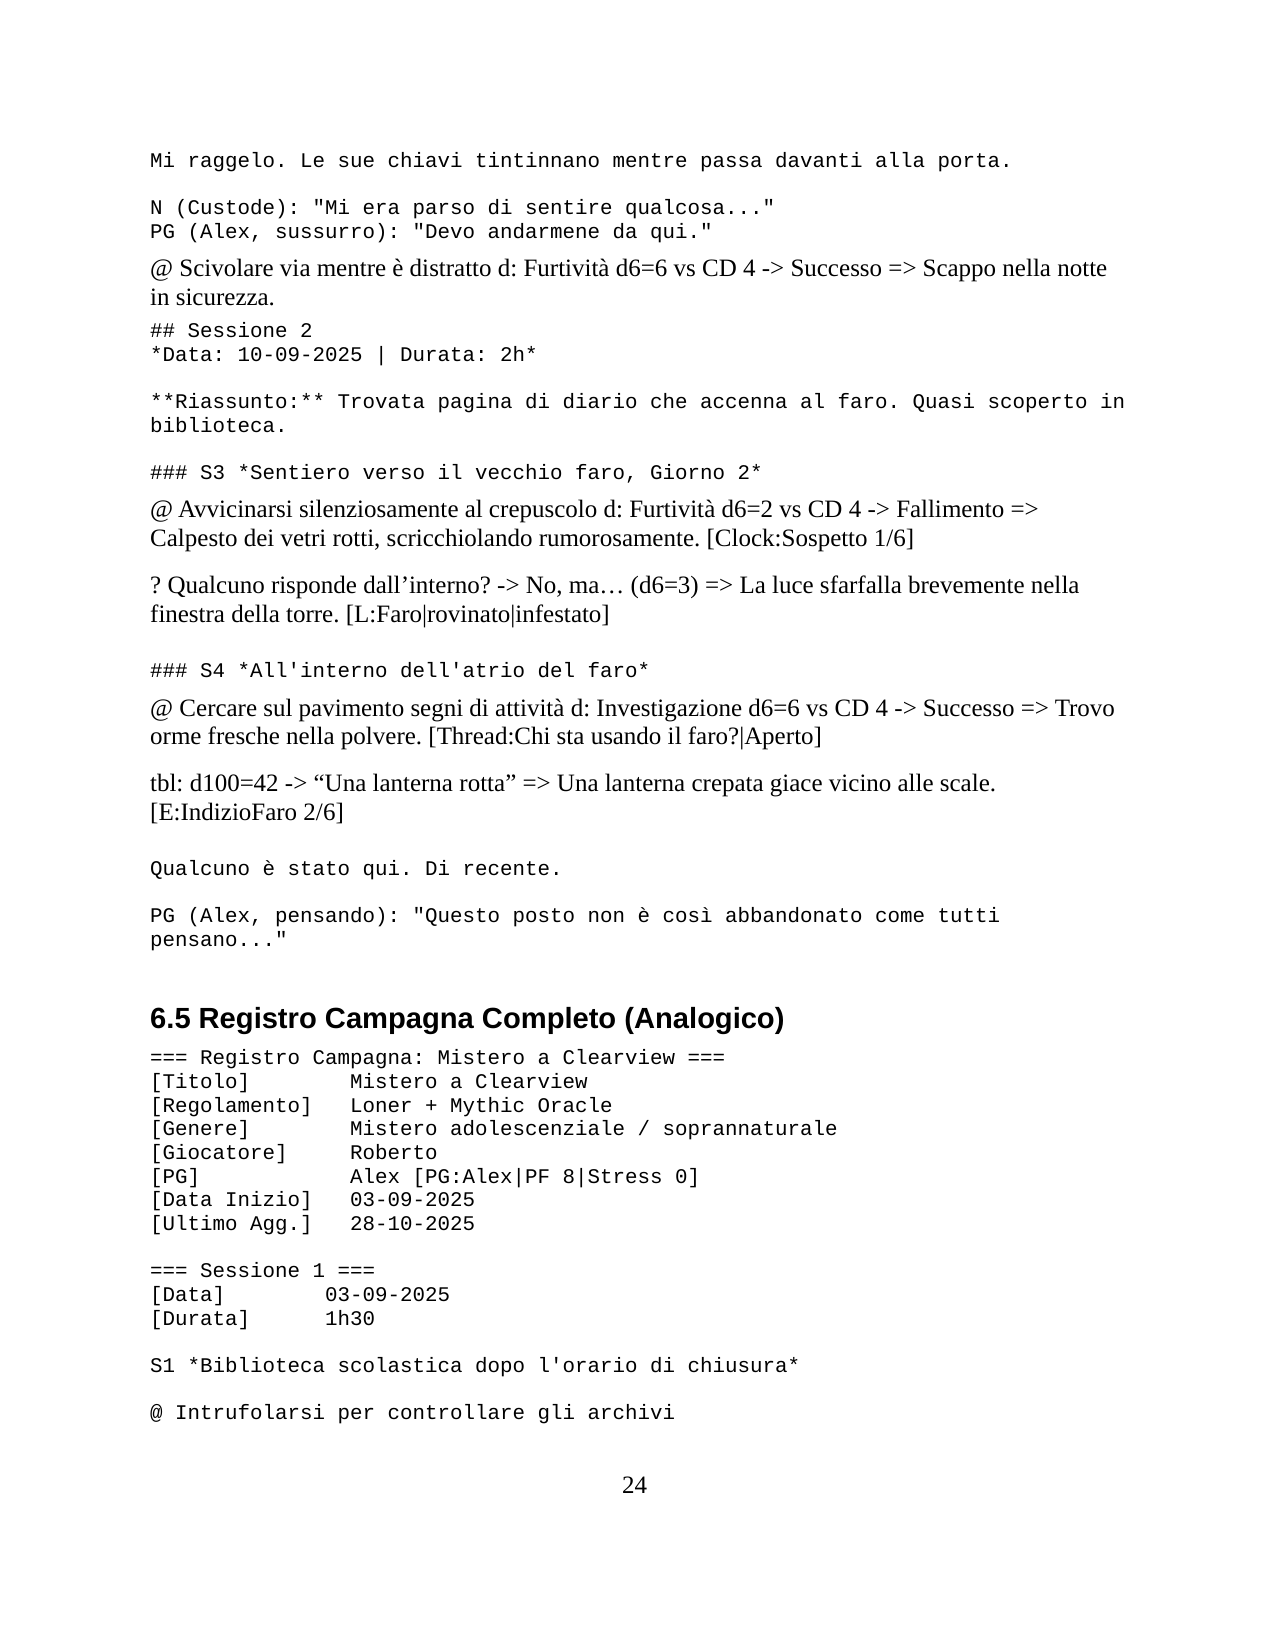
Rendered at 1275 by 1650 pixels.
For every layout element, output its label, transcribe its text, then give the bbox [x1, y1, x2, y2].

subtitle 6.5 Registro Campagna Completo (Analogico) [150, 1001, 1125, 1035]
text N (Custode): "Mi era parso di sentire qualcosa..." [150, 197, 1125, 221]
text @ Avvicinarsi silenziosamente al crepuscolo d: Furtività d6=2 vs CD 4 -> Fallimento => Calpesto dei vetri rotti, scricchiolando rumorosamente. [Clock:Sospetto 1/6] [150, 494, 1125, 552]
text [Genere] Mistero adolescenziale / soprannaturale [150, 1118, 1125, 1142]
text [Regolamento] Loner + Mythic Oracle [150, 1095, 1125, 1118]
text Qualcuno è stato qui. Di recente. [150, 858, 1125, 882]
text *Data: 10-09-2025 | Durata: 2h* [150, 344, 1125, 367]
text S1 *Biblioteca scolastica dopo l'orario di chiusura* [150, 1355, 1125, 1378]
text ### S4 *All'interno dell'atrio del faro* [150, 660, 1125, 684]
text ## Sessione 2 [150, 320, 1125, 344]
text ### S3 *Sentiero verso il vecchio faro, Giorno 2* [150, 462, 1125, 486]
text [Durata] 1h30 [150, 1307, 1125, 1331]
text [Data] 03-09-2025 [150, 1284, 1125, 1307]
text [Giocatore] Roberto [150, 1142, 1125, 1166]
text [Ultimo Agg.] 28-10-2025 [150, 1213, 1125, 1237]
text [PG] Alex [PG:Alex|PF 8|Stress 0] [150, 1166, 1125, 1189]
text @ Cercare sul pavimento segni di attività d: Investigazione d6=6 vs CD 4 -> Successo => Trovo orme fresche nella polvere. [Thread:Chi sta usando il faro?|Aperto] [150, 693, 1125, 750]
text [Titolo] Mistero a Clearview [150, 1071, 1125, 1095]
text === Sessione 1 === [150, 1260, 1125, 1284]
text @ Scivolare via mentre è distratto d: Furtività d6=6 vs CD 4 -> Successo => Scappo nella notte in sicurezza. [150, 253, 1125, 311]
text PG (Alex, sussurro): "Devo andarmene da qui." [150, 221, 1125, 244]
text Mi raggelo. Le sue chiavi tintinnano mentre passa davanti alla porta. [150, 150, 1125, 174]
text [Data Inizio] 03-09-2025 [150, 1189, 1125, 1213]
text @ Intrufolarsi per controllare gli archivi [150, 1402, 1125, 1426]
text === Registro Campagna: Mistero a Clearview === [150, 1047, 1125, 1071]
text PG (Alex, pensando): "Questo posto non è così abbandonato come tutti pensano..." [150, 905, 1125, 953]
text **Riassunto:** Trovata pagina di diario che accenna al faro. Quasi scoperto in biblioteca. [150, 391, 1125, 438]
text tbl: d100=42 -> “Una lanterna rotta” => Una lanterna crepata giace vicino alle scale. [E:IndizioFaro 2/6] [150, 768, 1125, 826]
text ? Qualcuno risponde dall’interno? -> No, ma… (d6=3) => La luce sfarfalla brevemente nella finestra della torre. [L:Faro|rovinato|infestato] [150, 570, 1125, 627]
